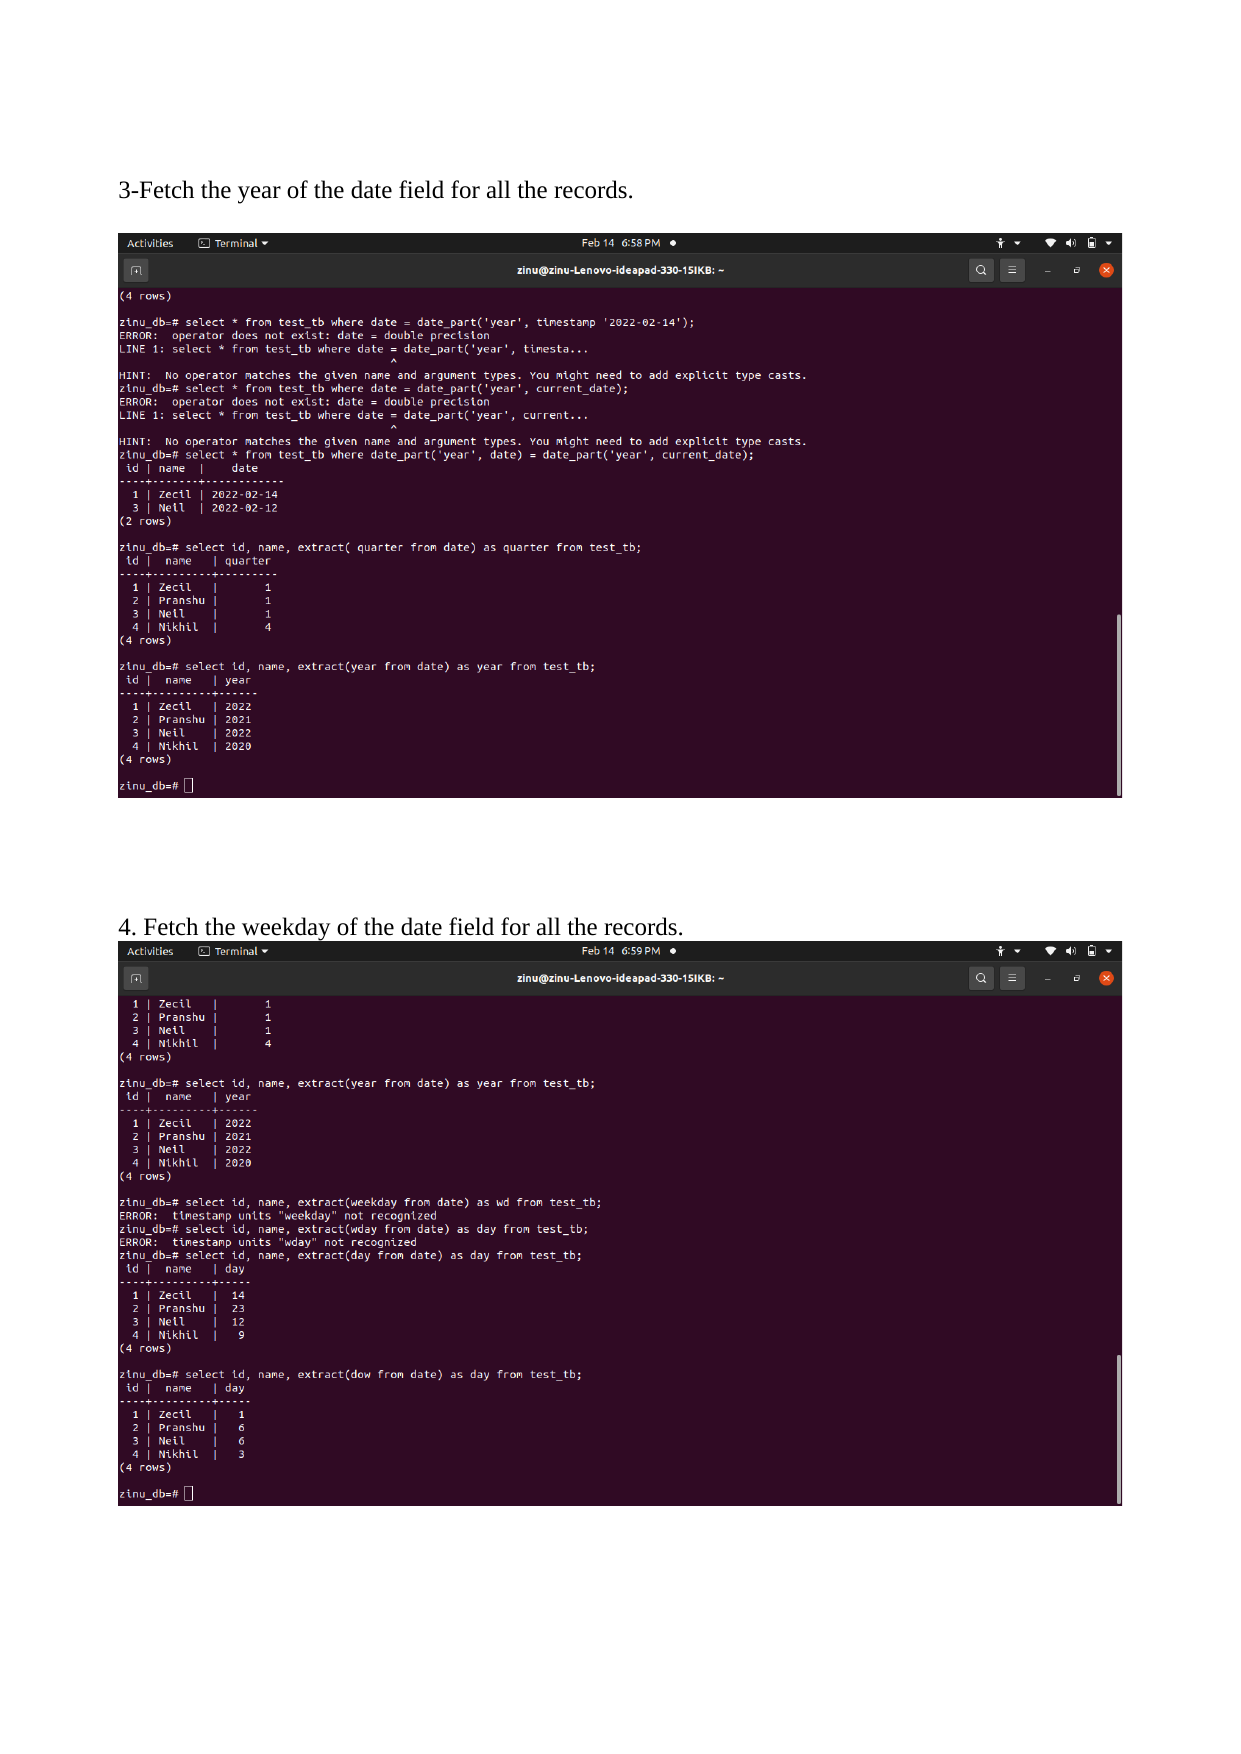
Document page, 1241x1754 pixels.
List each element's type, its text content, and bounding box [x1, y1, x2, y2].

text 4. Fetch the weekday of the date field for all the records. [118, 912, 1122, 941]
text 3-Fetch the year of the date field for all the records. [118, 176, 1122, 204]
picture [118, 233, 1123, 798]
picture [118, 941, 1123, 1506]
